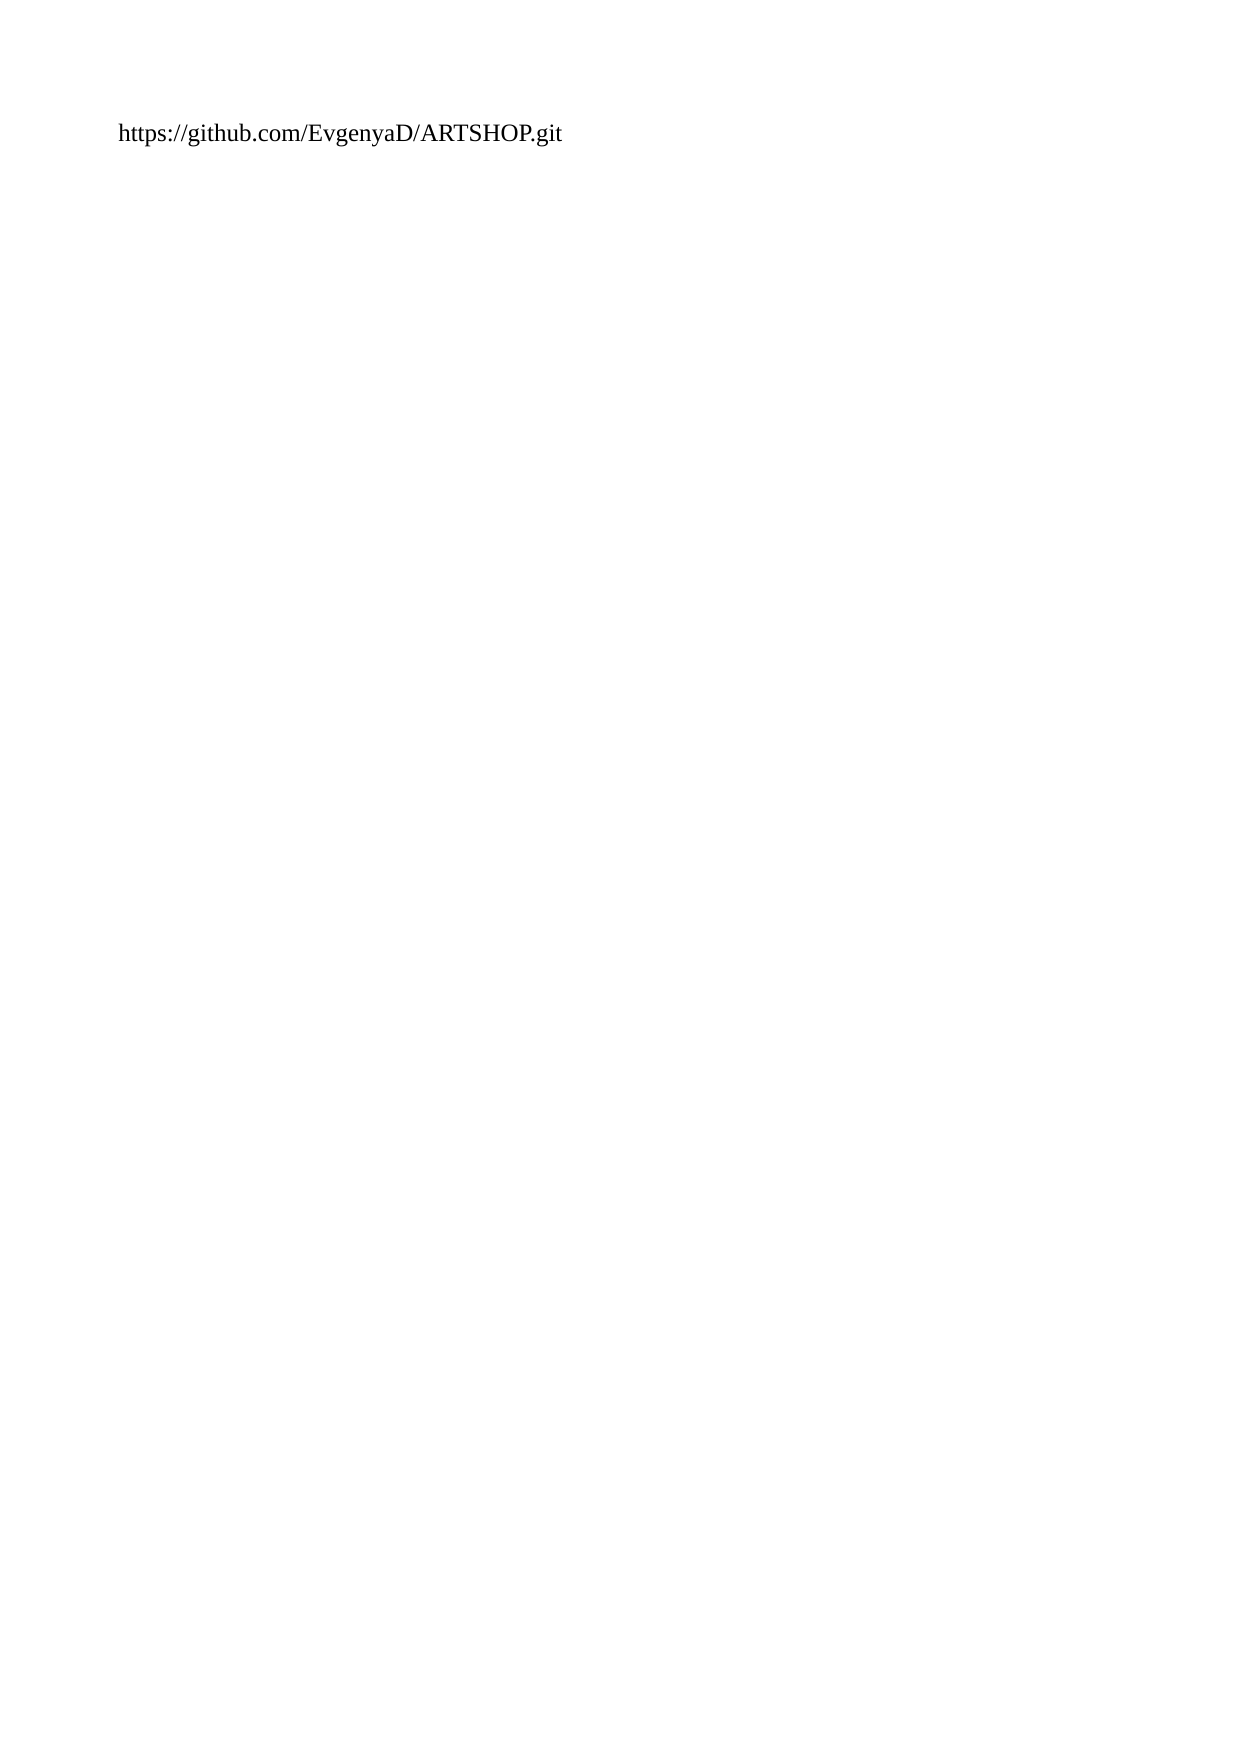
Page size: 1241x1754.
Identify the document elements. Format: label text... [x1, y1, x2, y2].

text https://github.com/EvgenyaD/ARTSHOP.git [118, 118, 1122, 147]
